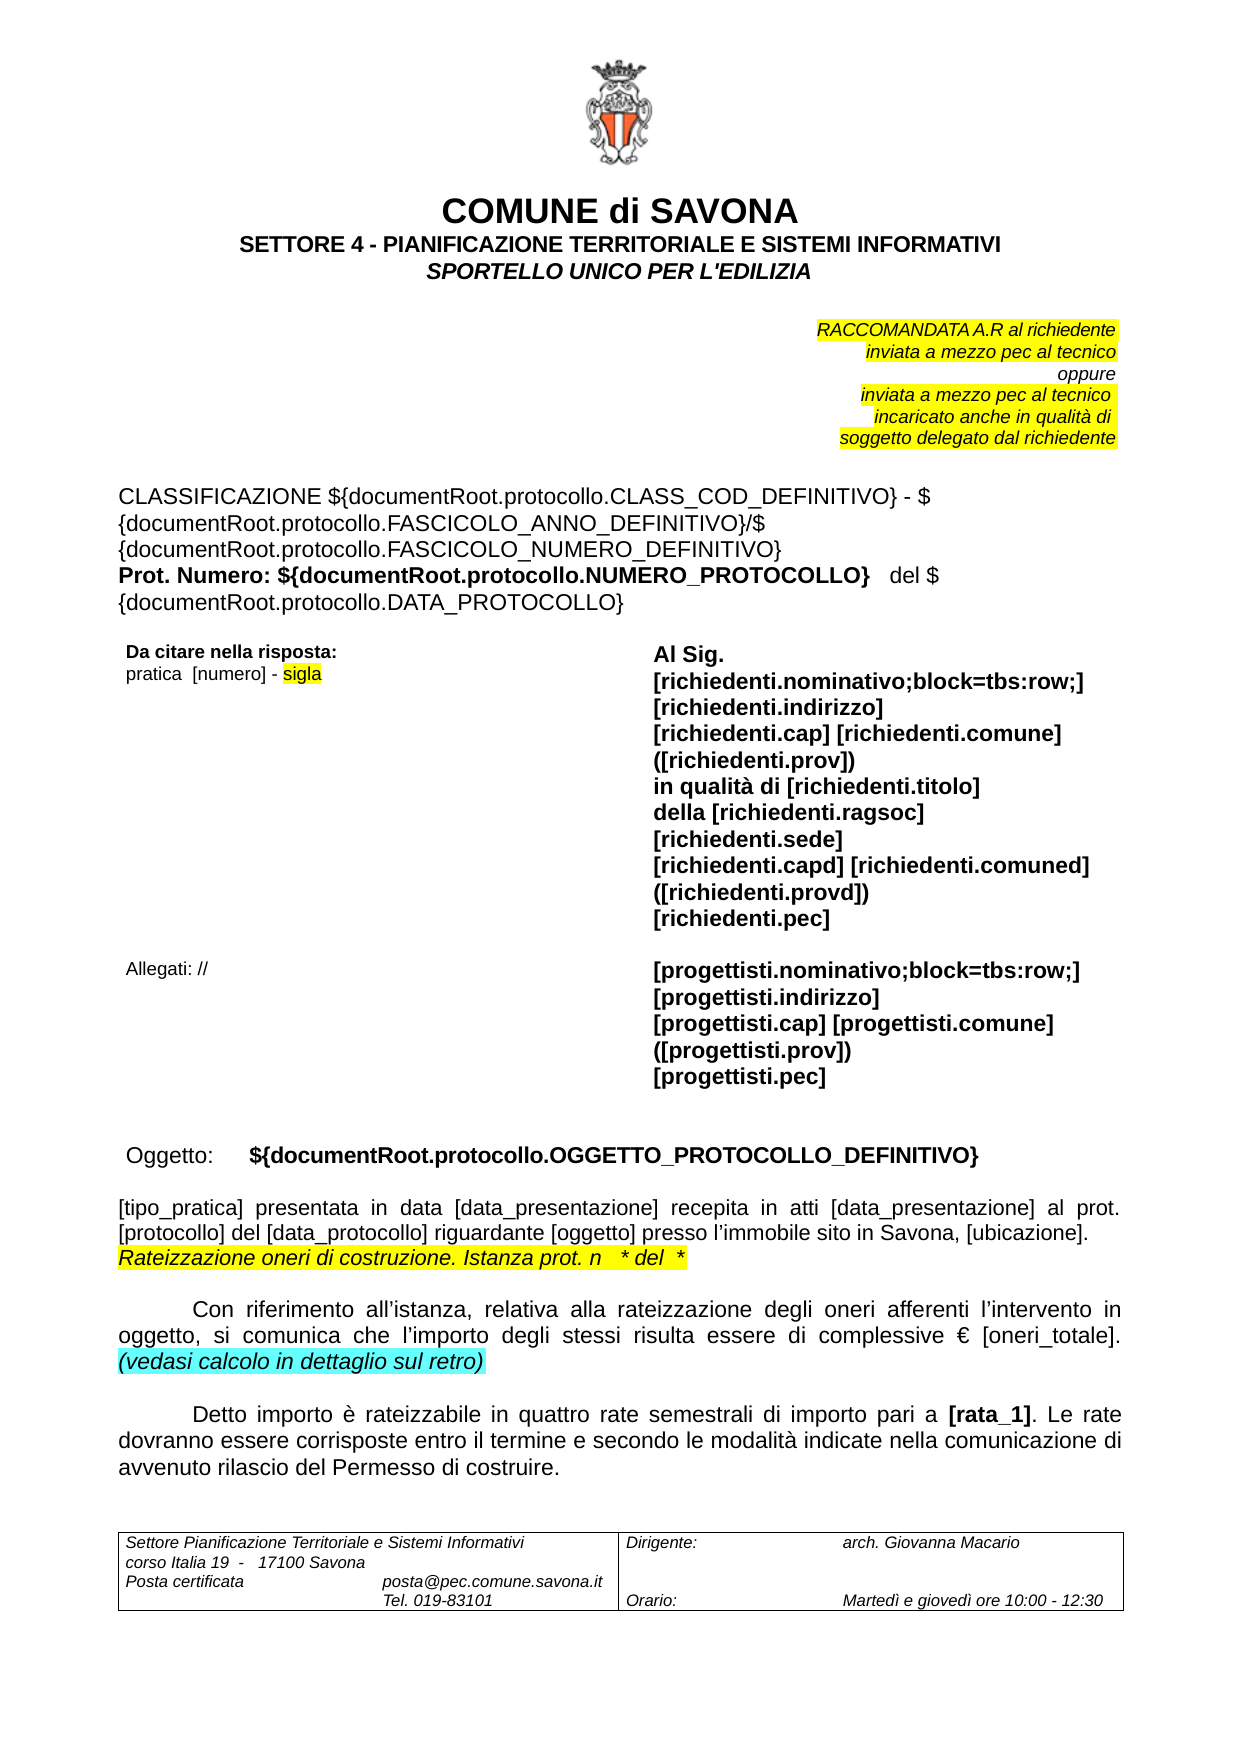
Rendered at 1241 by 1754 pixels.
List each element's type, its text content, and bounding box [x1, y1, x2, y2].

text Prot. Numero: ${documentRoot.protocollo.NUMERO_PROTOCOLLO} del ${documentRoot.protocollo.DATA_PROTOCOLLO} [118, 562, 1122, 615]
text CLASSIFICAZIONE ${documentRoot.protocollo.CLASS_COD_DEFINITIVO} - ${documentRoot.protocollo.FASCICOLO_ANNO_DEFINITIVO}/${documentRoot.protocollo.FASCICOLO_NUMERO_DEFINITIVO} [118, 483, 1122, 562]
table_header RACCOMANDATA A.R al richiedente inviata a mezzo pec al tecnico oppure inviata a mezzo pec al tecnico incaricato anche in qualità di soggetto delegato dal richiedente [644, 314, 1123, 454]
table_header Oggetto: [118, 1142, 236, 1168]
table_header ${documentRoot.protocollo.OGGETTO_PROTOCOLLO_DEFINITIVO} [236, 1142, 1123, 1168]
text Rateizzazione oneri di costruzione. Istanza prot. n * del * [118, 1245, 1122, 1270]
table_header [451, 641, 646, 957]
table_header [118, 314, 644, 454]
text Con riferimento all’istanza, relativa alla rateizzazione degli oneri afferenti l’intervento in oggetto, si comunica che l’importo degli stessi risulta essere di complessive € [oneri_totale]. (vedasi calcolo in dettaglio sul retro) [118, 1296, 1122, 1374]
text Detto importo è rateizzabile in quattro rate semestrali di importo pari a [rata_1]. Le rate dovranno essere corrisposte entro il termine e secondo le modalità indicate nella comunicazione di avvenuto rilascio del Permesso di costruire. [118, 1401, 1122, 1480]
table_header Da citare nella risposta: pratica [numero] - sigla [118, 641, 451, 957]
table_cell [progettisti.nominativo;block=tbs:row;] [progettisti.indirizzo] [progettisti.cap] [progettisti.comune] ([progettisti.prov]) [progettisti.pec] [646, 958, 1119, 1116]
table_header Al Sig. [richiedenti.nominativo;block=tbs:row;] [richiedenti.indirizzo] [richiedenti.cap] [richiedenti.comune] ([richiedenti.prov]) in qualità di [richiedenti.titolo] della [richiedenti.ragsoc] [richiedenti.sede] [richiedenti.capd] [richiedenti.comuned] ([richiedenti.provd]) [richiedenti.pec] [646, 641, 1119, 957]
picture [507, 54, 733, 182]
table_cell Allegati: // [118, 958, 451, 1116]
table_cell [451, 958, 646, 1116]
text [tipo_pratica] presentata in data [data_presentazione] recepita in atti [data_presentazione] al prot. [protocollo] del [data_protocollo] riguardante [oggetto] presso l’immobile sito in Savona, [ubicazione]. [118, 1195, 1122, 1245]
